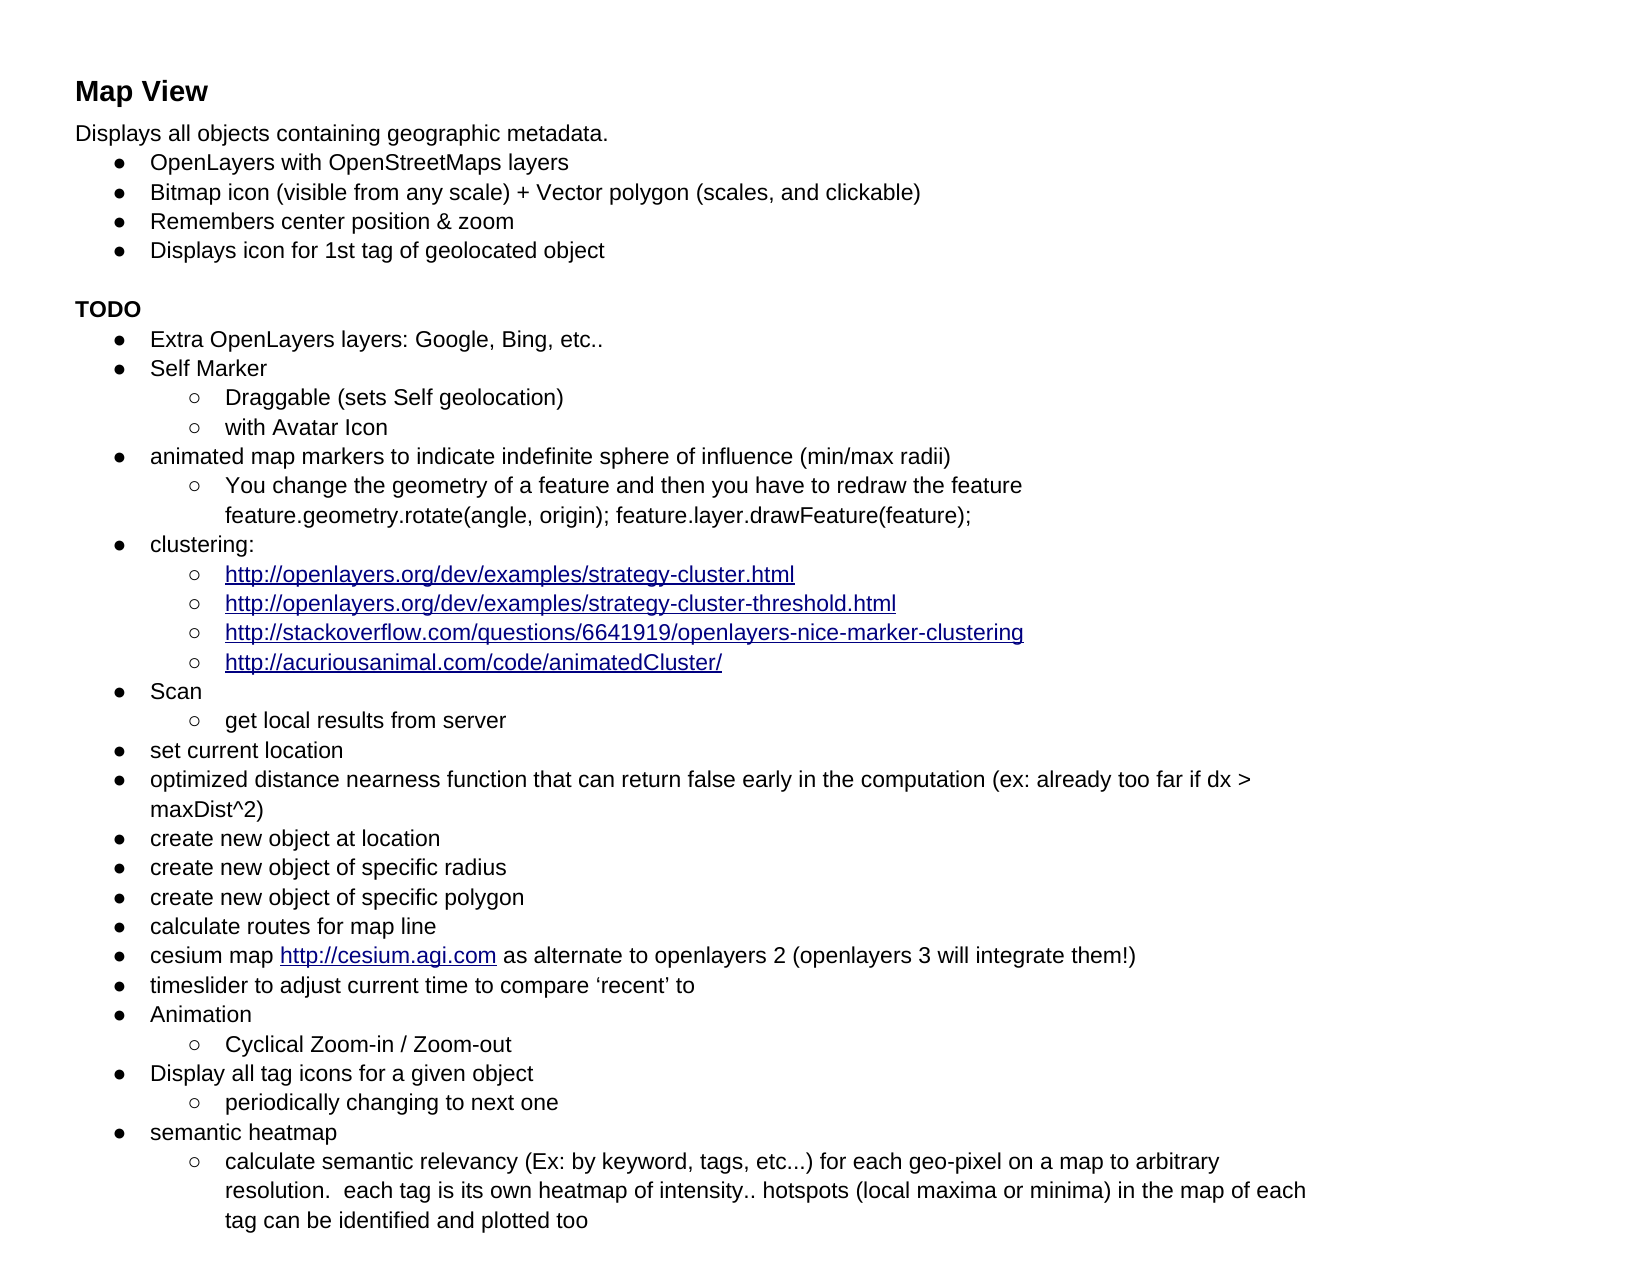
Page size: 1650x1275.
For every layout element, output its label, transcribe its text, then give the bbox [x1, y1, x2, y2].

list optimized distance nearness function that can return false early in the computation (ex: already too far if dx > maxDist^2) [112, 767, 1312, 822]
list Self Marker [112, 356, 1312, 381]
list create new object at location [112, 826, 1312, 851]
list Cyclical Zoom-in / Zoom-out [187, 1031, 1312, 1057]
list Displays icon for 1st tag of geolocated object [112, 238, 1462, 264]
list Draggable (sets Self geolocation) [187, 385, 1312, 411]
list OpenLayers with OpenStreetMaps layers [112, 150, 1462, 176]
list http://openlayers.org/dev/examples/strategy-cluster-threshold.html [187, 591, 1312, 616]
list create new object of specific polygon [112, 884, 1312, 910]
list calculate semantic relevancy (Ex: by keyword, tags, etc...) for each geo-pixel on a map to arbitrary resolution. each tag is its own heatmap of intensity.. hotspots (local maxima or minima) in the map of each tag can be identified and plotted too [187, 1149, 1312, 1233]
list http://stackoverflow.com/questions/6641919/openlayers-nice-marker-clustering [187, 620, 1312, 646]
list cesium map http://cesium.agi.com as alternate to openlayers 2 (openlayers 3 will integrate them!) [112, 943, 1312, 969]
list clustering: [112, 532, 1312, 558]
subtitle Map View [75, 75, 1312, 108]
list calculate routes for map line [112, 914, 1312, 939]
list http://acuriousanimal.com/code/animatedCluster/ [187, 649, 1312, 675]
list create new object of specific radius [112, 855, 1312, 881]
list with Avatar Icon [187, 414, 1312, 440]
list Extra OpenLayers layers: Google, Bing, etc.. [112, 326, 1312, 352]
text Displays all objects containing geographic metadata. [75, 121, 1462, 146]
list get local results from server [187, 708, 1312, 734]
list Animation [112, 1002, 1312, 1028]
list periodically changing to next one [187, 1090, 1312, 1116]
list animated map markers to indicate indefinite sphere of influence (min/max radii) [112, 444, 1312, 469]
list Scan [112, 679, 1312, 704]
list http://openlayers.org/dev/examples/strategy-cluster.html [187, 561, 1312, 587]
list You change the geometry of a feature and then you have to redraw the feature feature.geometry.rotate(angle, origin); feature.layer.drawFeature(feature); [187, 473, 1312, 528]
list semantic heatmap [112, 1119, 1312, 1145]
text TODO [75, 297, 1462, 323]
list Remembers center position & zoom [112, 209, 1462, 234]
list Display all tag icons for a given object [112, 1061, 1312, 1086]
list timeslider to adjust current time to compare ‘recent’ to [112, 973, 1312, 998]
list Bitmap icon (visible from any scale) + Vector polygon (scales, and clickable) [112, 179, 1462, 205]
list set current location [112, 738, 1312, 763]
